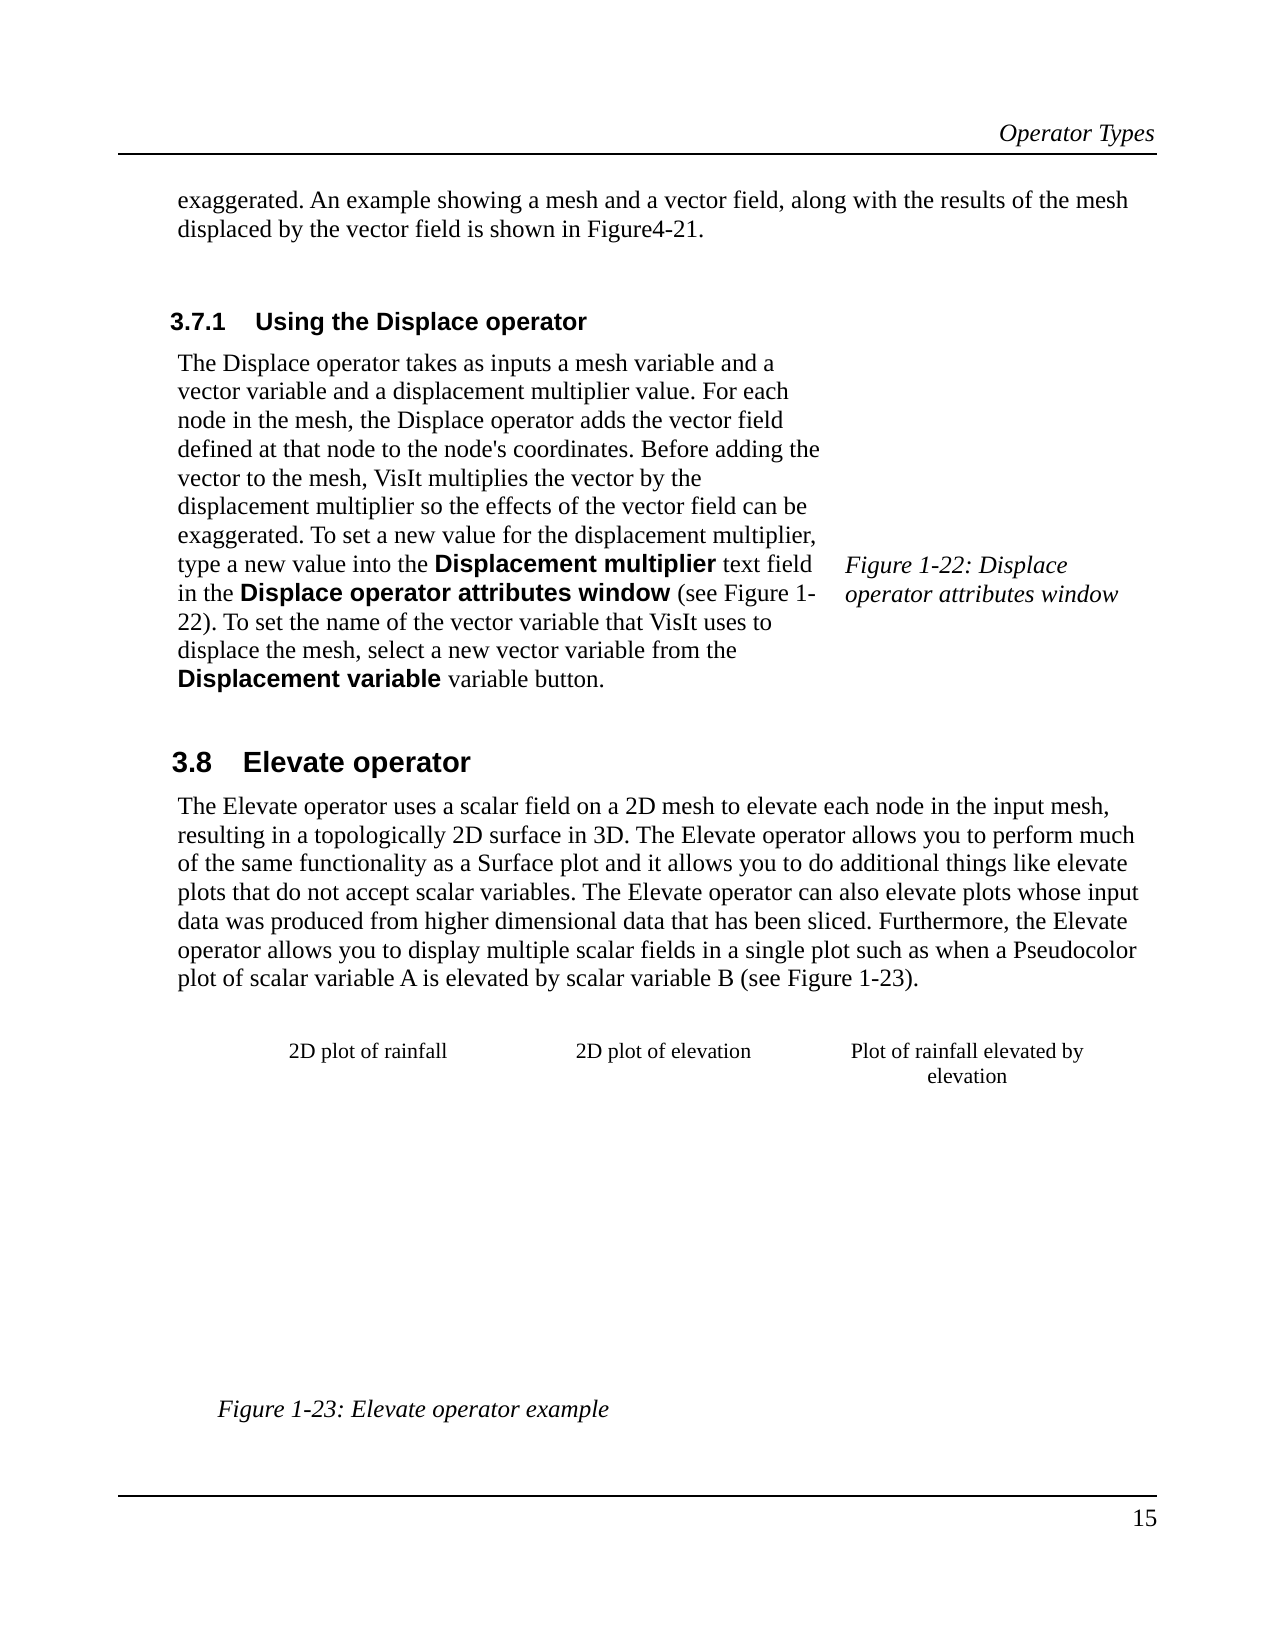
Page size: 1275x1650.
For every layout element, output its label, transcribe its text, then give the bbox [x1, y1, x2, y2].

text The Displace operator takes as inputs a mesh variable and a vector variable and a displacement multiplier value. For each node in the mesh, the Displace operator adds the vector field defined at that node to the node's coordinates. Before adding the vector to the mesh, VisIt multiplies the vector by the displacement multiplier so the effects of the vector field can be exaggerated. To set a new value for the displacement multiplier, type a new value into the Displacement multiplier text field in the Displace operator attributes window (see Figure 1-22). To set the name of the vector variable that VisIt uses to displace the mesh, select a new vector variable from the Displacement variable variable button. [177, 348, 1157, 693]
text Figure 1-23: Elevate operator example [217, 1017, 1117, 1423]
text The Elevate operator uses a scalar field on a 2D mesh to elevate each node in the input mesh, resulting in a topologically 2D surface in 3D. The Elevate operator allows you to perform much of the same functionality as a Surface plot and it allows you to do additional things like elevate plots that do not accept scalar variables. The Elevate operator can also elevate plots whose input data was produced from higher dimensional data that has been sliced. Furthermore, the Elevate operator allows you to display multiple scalar fields in a single plot such as when a Pseudocolor plot of scalar variable A is elevated by scalar variable B (see Figure 1-23). [177, 791, 1157, 992]
text Figure 1-22: Displace operator attributes window [845, 372, 1145, 608]
subtitle Using the Displace operator [163, 307, 1157, 336]
text exaggerated. An example showing a mesh and a vector field, along with the results of the mesh displaced by the vector field is shown in Figure4-21. [177, 185, 1157, 242]
subtitle Elevate operator [163, 745, 1157, 778]
